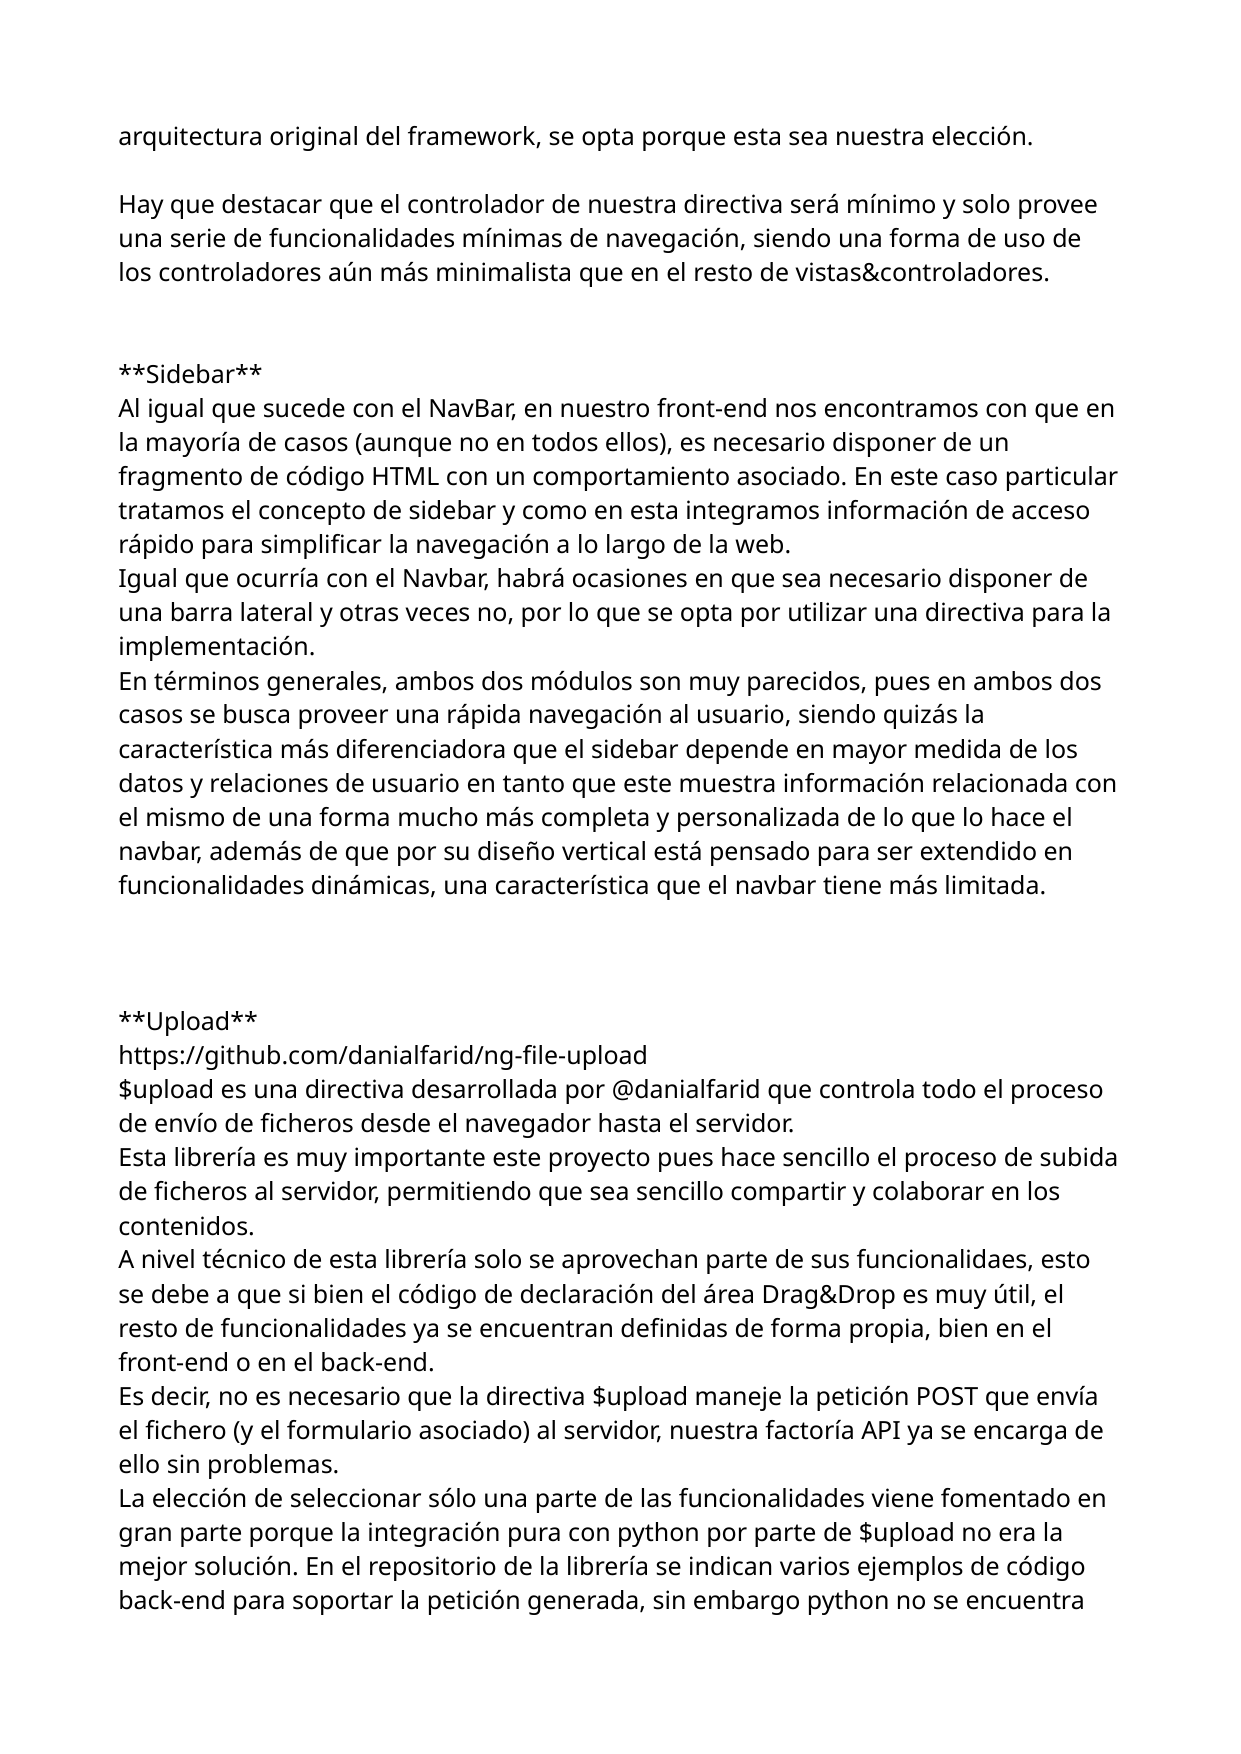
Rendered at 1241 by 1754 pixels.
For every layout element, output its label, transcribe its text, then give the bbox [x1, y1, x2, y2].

text A nivel técnico de esta librería solo se aprovechan parte de sus funcionalidaes, esto se debe a que si bien el código de declaración del área Drag&Drop es muy útil, el resto de funcionalidades ya se encuentran definidas de forma propia, bien en el front-end o en el back-end. [118, 1242, 1122, 1378]
text arquitectura original del framework, se opta porque esta sea nuestra elección. [118, 118, 1122, 152]
text Al igual que sucede con el NavBar, en nuestro front-end nos encontramos con que en la mayoría de casos (aunque no en todos ellos), es necesario disponer de un fragmento de código HTML con un comportamiento asociado. En este caso particular tratamos el concepto de sidebar y como en esta integramos información de acceso rápido para simplificar la navegación a lo largo de la web. [118, 391, 1122, 561]
text Es decir, no es necesario que la directiva $upload maneje la petición POST que envía el fichero (y el formulario asociado) al servidor, nuestra factoría API ya se encarga de ello sin problemas. [118, 1378, 1122, 1481]
text **Upload** [118, 1004, 1122, 1038]
text https://github.com/danialfarid/ng-file-upload [118, 1038, 1122, 1072]
text $upload es una directiva desarrollada por @danialfarid que controla todo el proceso de envío de ficheros desde el navegador hasta el servidor. [118, 1072, 1122, 1140]
text Igual que ocurría con el Navbar, habrá ocasiones en que sea necesario disponer de una barra lateral y otras veces no, por lo que se opta por utilizar una directiva para la implementación. [118, 561, 1122, 663]
text Esta librería es muy importante este proyecto pues hace sencillo el proceso de subida de ficheros al servidor, permitiendo que sea sencillo compartir y colaborar en los contenidos. [118, 1140, 1122, 1242]
text En términos generales, ambos dos módulos son muy parecidos, pues en ambos dos casos se busca proveer una rápida navegación al usuario, siendo quizás la característica más diferenciadora que el sidebar depende en mayor medida de los datos y relaciones de usuario en tanto que este muestra información relacionada con el mismo de una forma mucho más completa y personalizada de lo que lo hace el navbar, además de que por su diseño vertical está pensado para ser extendido en funcionalidades dinámicas, una característica que el navbar tiene más limitada. [118, 663, 1122, 902]
text Hay que destacar que el controlador de nuestra directiva será mínimo y solo provee una serie de funcionalidades mínimas de navegación, siendo una forma de uso de los controladores aún más minimalista que en el resto de vistas&controladores. [118, 186, 1122, 288]
text La elección de seleccionar sólo una parte de las funcionalidades viene fomentado en gran parte porque la integración pura con python por parte de $upload no era la mejor solución. En el repositorio de la librería se indican varios ejemplos de código back-end para soportar la petición generada, sin embargo python no se encuentra [118, 1481, 1122, 1617]
text **Sidebar** [118, 357, 1122, 391]
